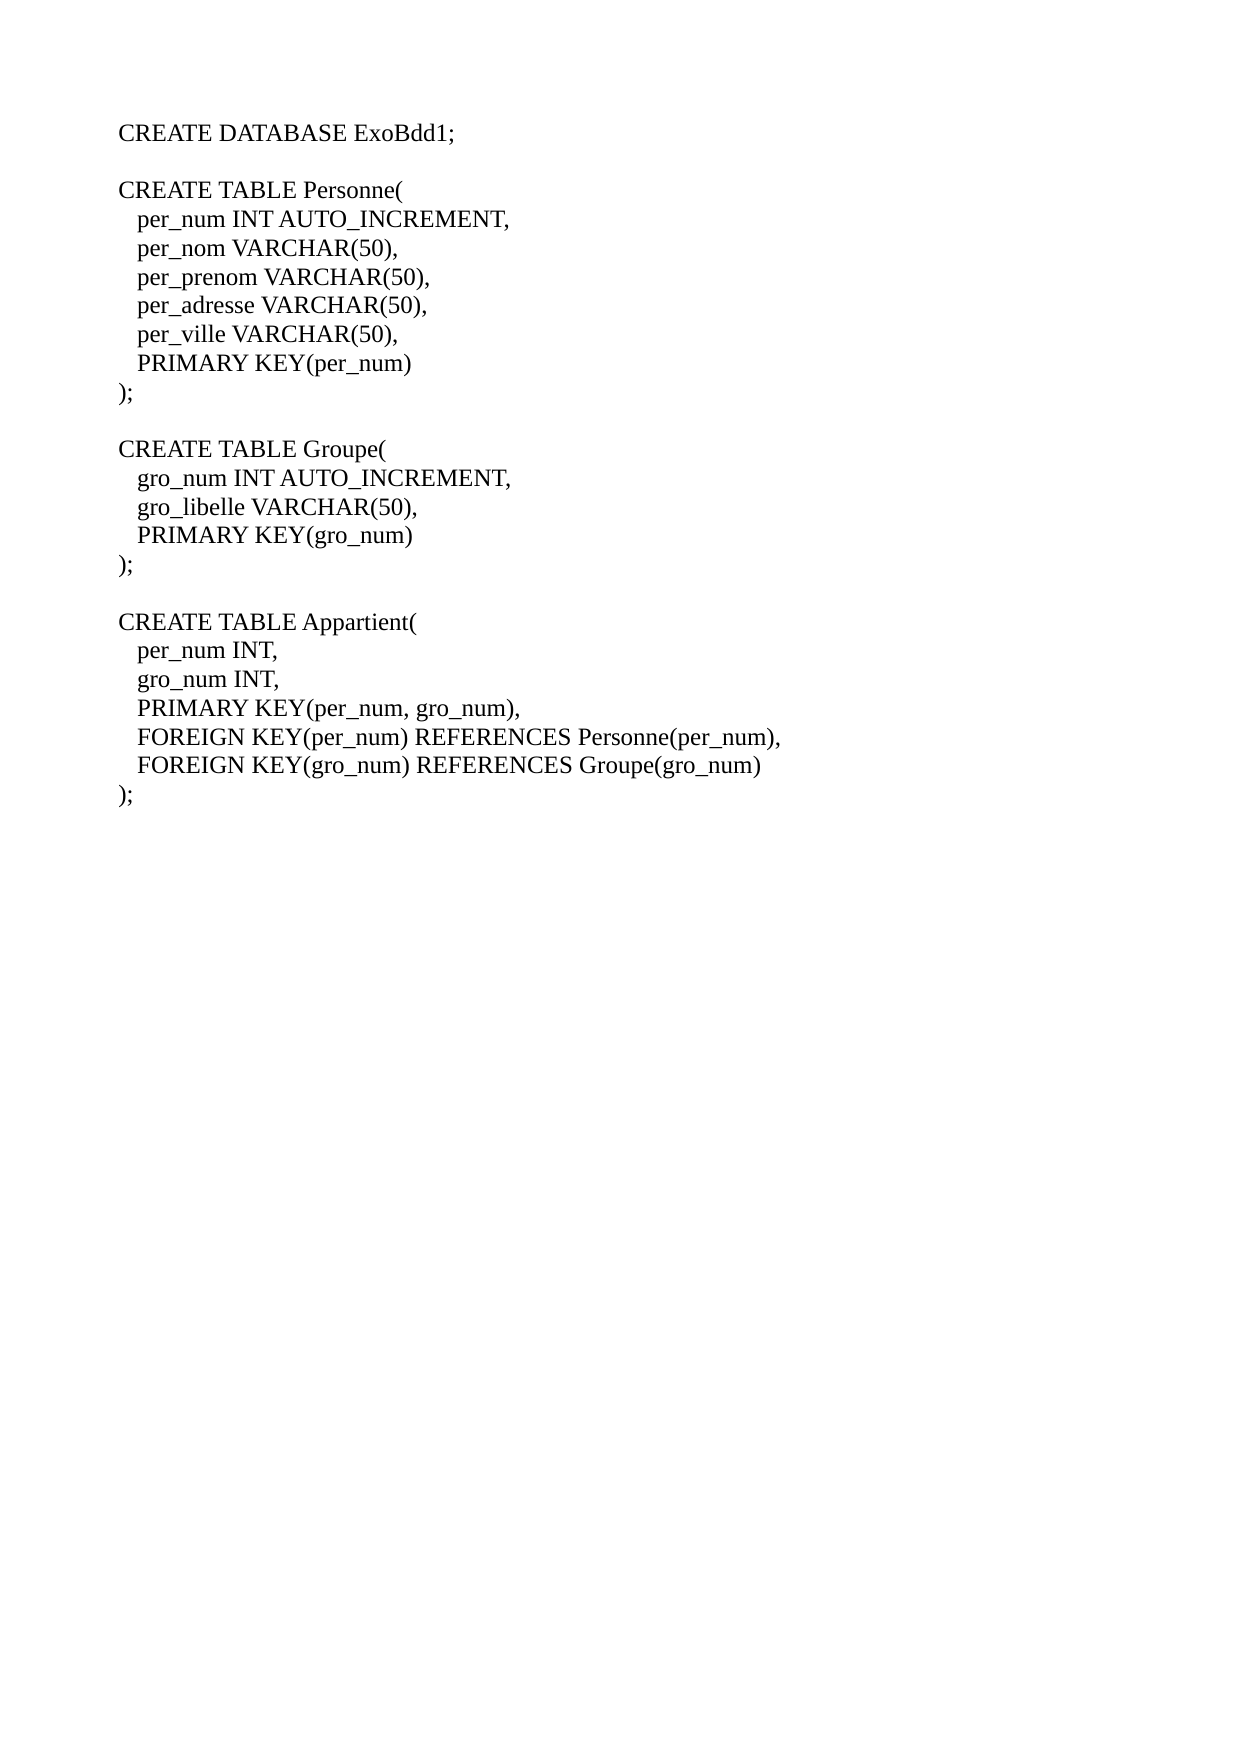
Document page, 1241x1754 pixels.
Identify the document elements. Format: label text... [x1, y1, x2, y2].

text CREATE TABLE Groupe( [118, 434, 1122, 463]
text FOREIGN KEY(per_num) REFERENCES Personne(per_num), [118, 722, 1122, 751]
text CREATE TABLE Personne( [118, 176, 1122, 204]
text PRIMARY KEY(per_num) [118, 348, 1122, 377]
text PRIMARY KEY(gro_num) [118, 521, 1122, 549]
text FOREIGN KEY(gro_num) REFERENCES Groupe(gro_num) [118, 751, 1122, 779]
text per_adresse VARCHAR(50), [118, 291, 1122, 319]
text per_ville VARCHAR(50), [118, 319, 1122, 348]
text PRIMARY KEY(per_num, gro_num), [118, 693, 1122, 722]
text ); [118, 779, 1122, 808]
text per_num INT, [118, 636, 1122, 664]
text gro_libelle VARCHAR(50), [118, 492, 1122, 521]
text CREATE TABLE Appartient( [118, 607, 1122, 636]
text CREATE DATABASE ExoBdd1; [118, 118, 1122, 147]
text gro_num INT AUTO_INCREMENT, [118, 463, 1122, 492]
text per_num INT AUTO_INCREMENT, [118, 204, 1122, 233]
text ); [118, 377, 1122, 406]
text per_nom VARCHAR(50), [118, 233, 1122, 262]
text per_prenom VARCHAR(50), [118, 262, 1122, 291]
text gro_num INT, [118, 664, 1122, 693]
text ); [118, 549, 1122, 578]
